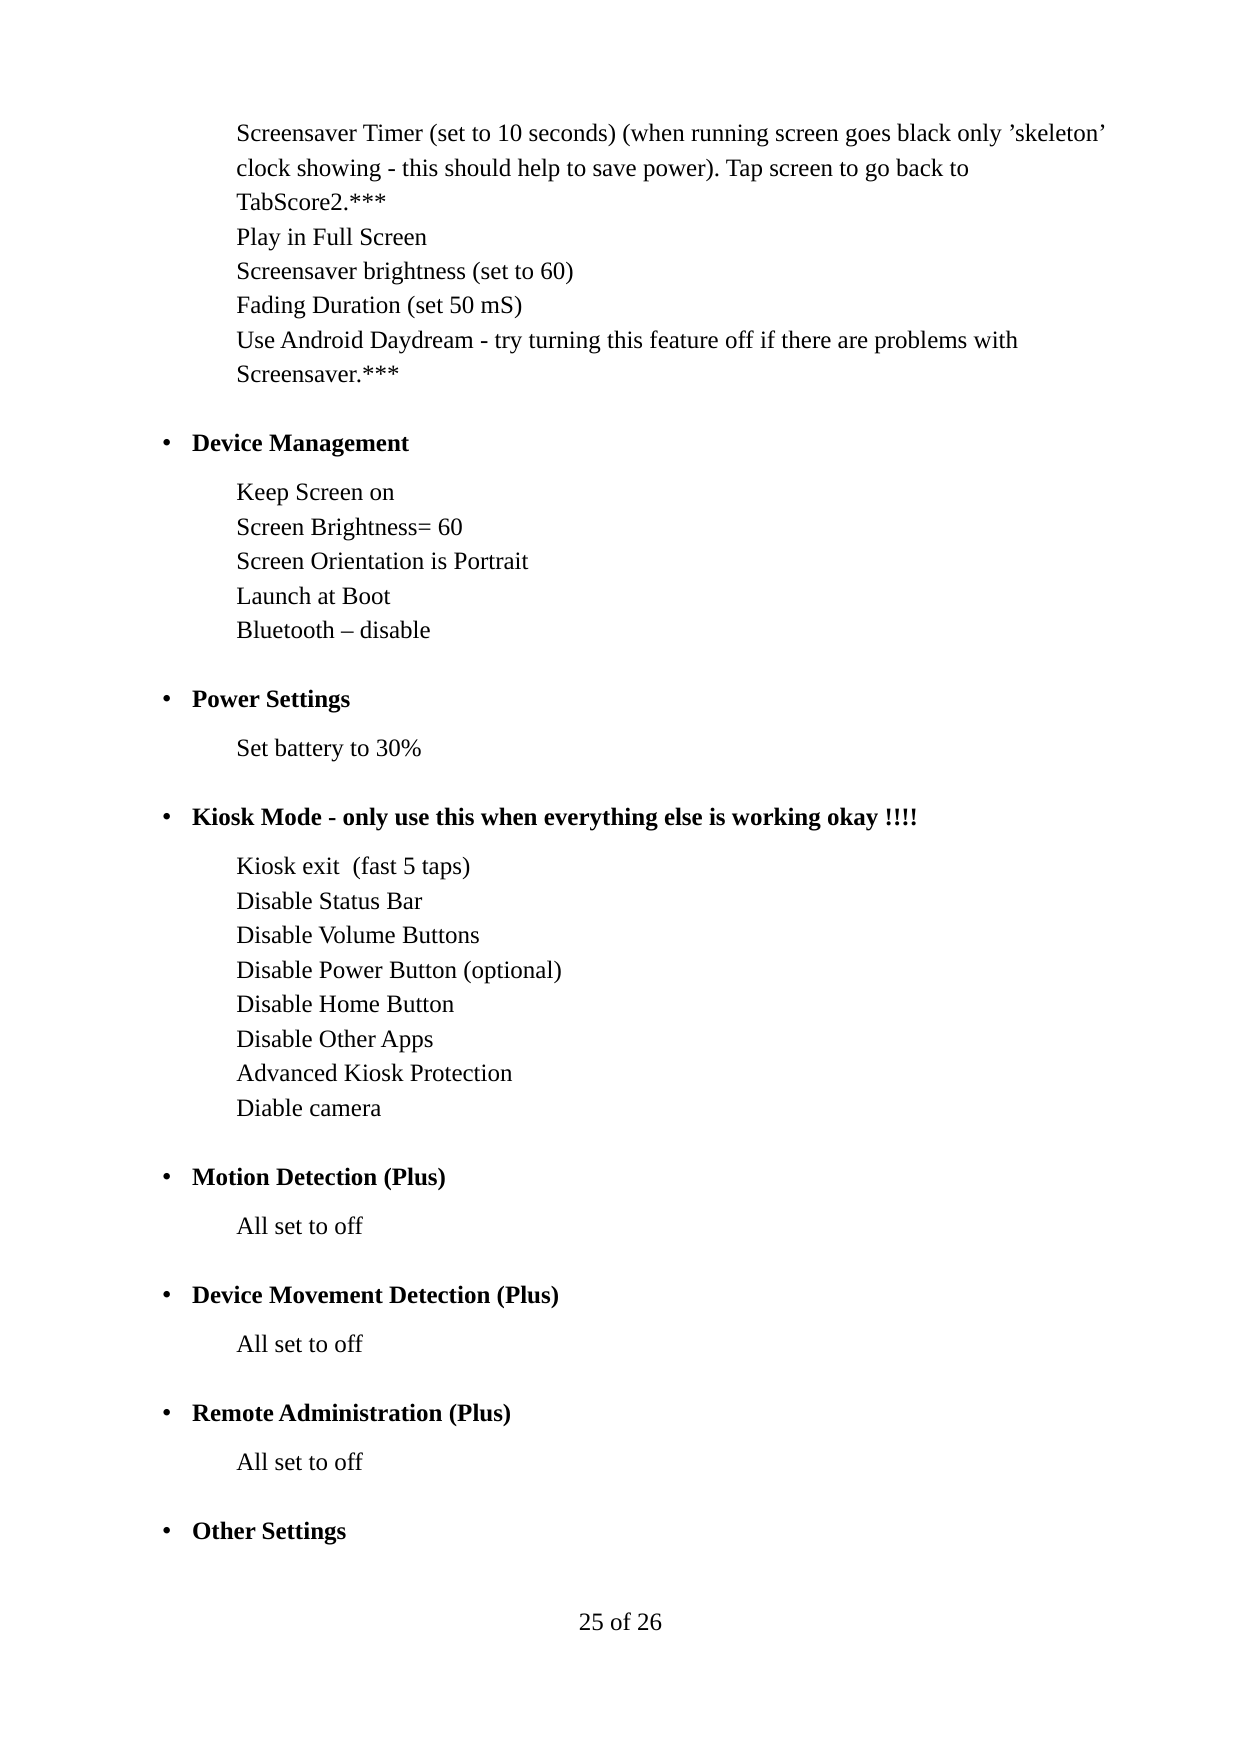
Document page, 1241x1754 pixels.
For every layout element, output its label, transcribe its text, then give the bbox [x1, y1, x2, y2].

list Device Movement Detection (Plus) [162, 1280, 1122, 1308]
text Kiosk exit (fast 5 taps) [236, 851, 1122, 880]
text Set battery to 30% [236, 733, 1122, 762]
text Screen Brightness= 60 [236, 512, 1122, 541]
list Motion Detection (Plus) [162, 1162, 1122, 1191]
text Use Android Daydream - try turning this feature off if there are problems with Screensaver.*** [236, 325, 1122, 388]
text Screen Orientation is Portrait [236, 546, 1122, 575]
text All set to off [236, 1447, 1122, 1476]
text Disable Home Button [236, 989, 1122, 1018]
text Screensaver brightness (set to 60) [236, 256, 1122, 285]
text Launch at Boot [236, 581, 1122, 610]
text Fading Duration (set 50 mS) [236, 291, 1122, 319]
text Disable Status Bar [236, 886, 1122, 915]
text Bluetooth – disable [236, 615, 1122, 644]
text All set to off [236, 1211, 1122, 1239]
text Screensaver Timer (set to 10 seconds) (when running screen goes black only ’skeleton’ clock showing - this should help to save power). Tap screen to go back to TabScore2.*** [236, 118, 1122, 216]
text Advanced Kiosk Protection [236, 1058, 1122, 1087]
list Power Settings [162, 684, 1122, 713]
list Device Management [162, 428, 1122, 457]
list Other Settings [162, 1516, 1122, 1544]
text Disable Volume Buttons [236, 920, 1122, 949]
text Diable camera [236, 1093, 1122, 1122]
text Play in Full Screen [236, 222, 1122, 250]
text Keep Screen on [236, 477, 1122, 506]
list Remote Administration (Plus) [162, 1398, 1122, 1427]
list Kiosk Mode - only use this when everything else is working okay !!!! [162, 802, 1122, 831]
text All set to off [236, 1329, 1122, 1358]
text Disable Power Button (optional) [236, 955, 1122, 984]
text Disable Other Apps [236, 1024, 1122, 1053]
